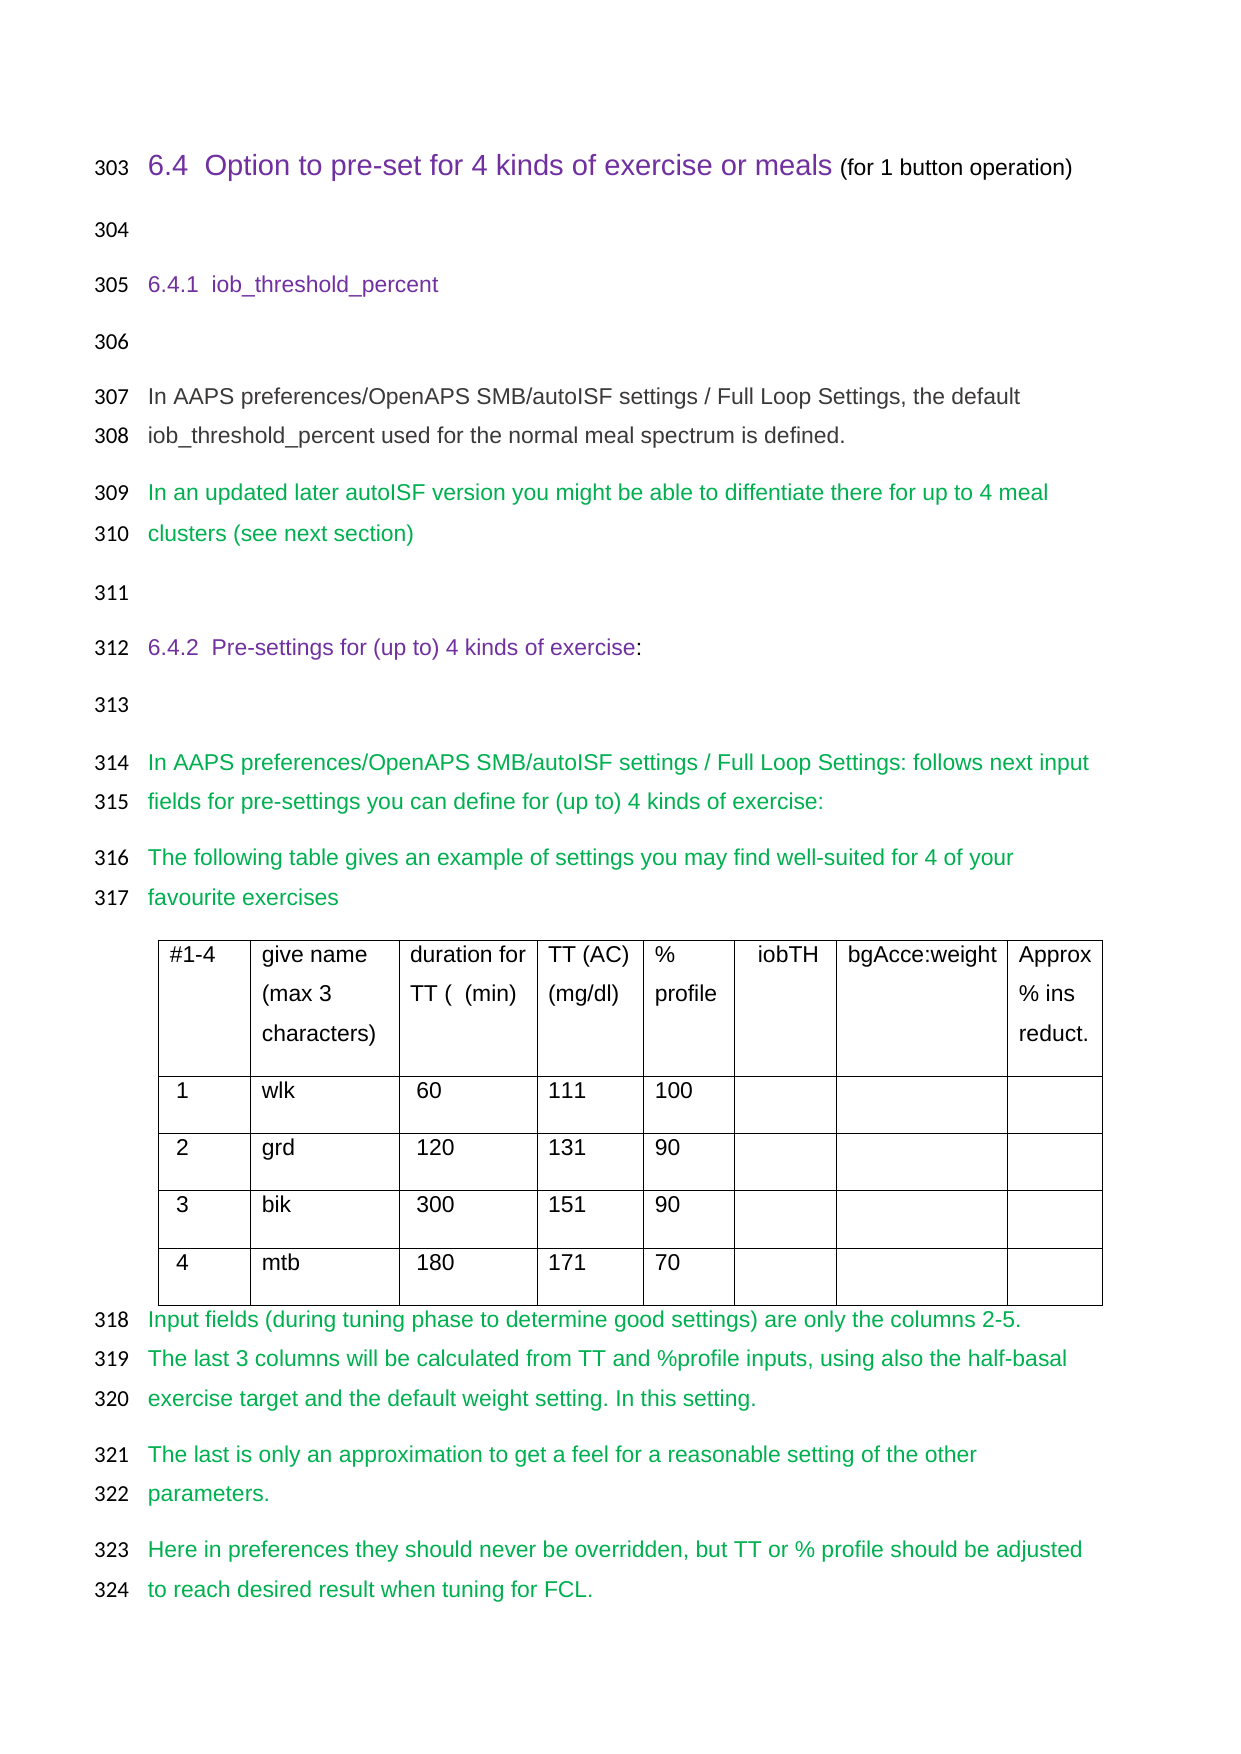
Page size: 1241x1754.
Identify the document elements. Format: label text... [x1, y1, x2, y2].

table_cell [1008, 1134, 1102, 1190]
table_cell [837, 1249, 1007, 1305]
table_cell 1 [159, 1077, 250, 1133]
table_cell mtb [251, 1249, 399, 1305]
table_cell [735, 1191, 836, 1247]
text In AAPS preferences/OpenAPS SMB/autoISF settings / Full Loop Settings, the default iob_threshold_percent used for the normal meal spectrum is defined. [148, 383, 1093, 449]
text 6.4 Option to pre-set for 4 kinds of exercise or meals (for 1 button operation) [148, 148, 1093, 181]
table_cell 131 [538, 1134, 643, 1190]
text In AAPS preferences/OpenAPS SMB/autoISF settings / Full Loop Settings: follows next input fields for pre-settings you can define for (up to) 4 kinds of exercise: [148, 748, 1093, 814]
table_cell 300 [400, 1191, 537, 1247]
table_header % profile [644, 941, 734, 1076]
table_cell 90 [644, 1134, 734, 1190]
table_header bgAcce:weight [837, 941, 1007, 1076]
text 6.4.1 iob_threshold_percent [148, 271, 1093, 297]
text The last is only an approximation to get a feel for a reasonable setting of the other parameters. [148, 1441, 1093, 1507]
table_cell [735, 1077, 836, 1133]
text In an updated later autoISF version you might be able to diffentiate there for up to 4 meal clusters (see next section) [148, 479, 1093, 547]
table_header duration for TT ( (min) [400, 941, 537, 1076]
table_cell [735, 1249, 836, 1305]
table_cell 3 [159, 1191, 250, 1247]
table_cell [837, 1077, 1007, 1133]
table_cell 151 [538, 1191, 643, 1247]
table_cell 4 [159, 1249, 250, 1305]
text Input fields (during tuning phase to determine good settings) are only the columns 2-5. The last 3 columns will be calculated from TT and %profile inputs, using also the half-basal exercise target and the default weight setting. In this setting. [148, 1306, 1093, 1411]
table_cell [1008, 1191, 1102, 1247]
table_cell 2 [159, 1134, 250, 1190]
table_header iobTH [735, 941, 836, 1076]
text The following table gives an example of settings you may find well-suited for 4 of your favourite exercises [148, 844, 1093, 910]
table_header give name (max 3 characters) [251, 941, 399, 1076]
table_header TT (AC) (mg/dl) [538, 941, 643, 1076]
text 6.4.2 Pre-settings for (up to) 4 kinds of exercise: [148, 634, 1093, 660]
table_cell [1008, 1249, 1102, 1305]
table_cell 111 [538, 1077, 643, 1133]
table_cell [837, 1191, 1007, 1247]
table_cell 120 [400, 1134, 537, 1190]
table_cell grd [251, 1134, 399, 1190]
table_cell 180 [400, 1249, 537, 1305]
table_cell [735, 1134, 836, 1190]
text Here in preferences they should never be overridden, but TT or % profile should be adjusted to reach desired result when tuning for FCL. [148, 1536, 1093, 1602]
table_cell wlk [251, 1077, 399, 1133]
table_cell 70 [644, 1249, 734, 1305]
table_header #1-4 [159, 941, 250, 1076]
table_cell 100 [644, 1077, 734, 1133]
table_header Approx % ins reduct. [1008, 941, 1102, 1076]
table_cell [837, 1134, 1007, 1190]
table_cell 90 [644, 1191, 734, 1247]
table_cell bik [251, 1191, 399, 1247]
table_cell 60 [400, 1077, 537, 1133]
table_cell [1008, 1077, 1102, 1133]
table_cell 171 [538, 1249, 643, 1305]
